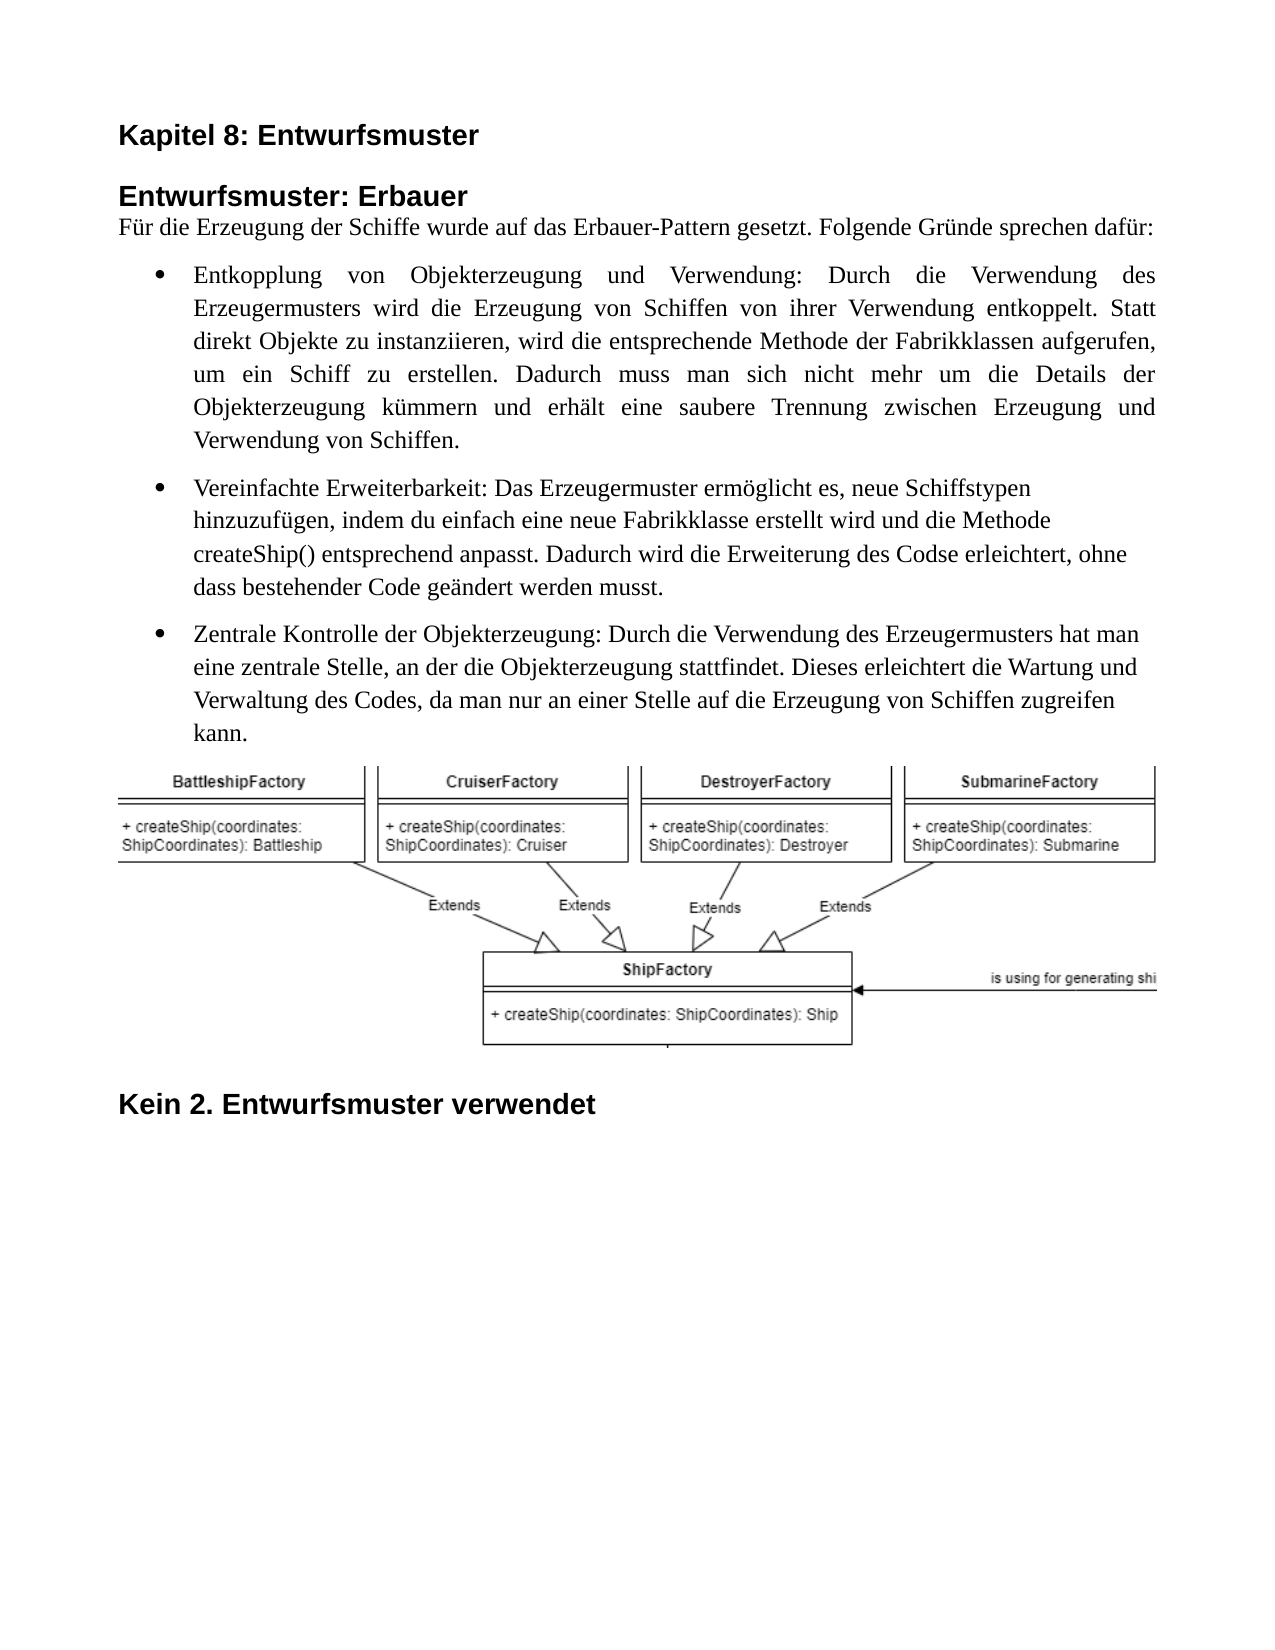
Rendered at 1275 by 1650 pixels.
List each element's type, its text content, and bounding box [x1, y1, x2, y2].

subtitle Kapitel 8: Entwurfsmuster [118, 118, 1157, 152]
subtitle Entwurfsmuster: Erbauer [118, 179, 1157, 212]
text Für die Erzeugung der Schiffe wurde auf das Erbauer-Pattern gesetzt. Folgende Gründe sprechen dafür: [118, 212, 1157, 241]
list Entkopplung von Objekterzeugung und Verwendung: Durch die Verwendung des Erzeugermusters wird die Erzeugung von Schiffen von ihrer Verwendung entkoppelt. Statt direkt Objekte zu instanziieren, wird die entsprechende Methode der Fabrikklassen aufgerufen, um ein Schiff zu erstellen. Dadurch muss man sich nicht mehr um die Details der Objekterzeugung kümmern und erhält eine saubere Trennung zwischen Erzeugung und Verwendung von Schiffen. [156, 260, 1157, 454]
subtitle Kein 2. Entwurfsmuster verwendet [118, 1087, 1157, 1121]
list Vereinfachte Erweiterbarkeit: Das Erzeugermuster ermöglicht es, neue Schiffstypen hinzuzufügen, indem du einfach eine neue Fabrikklasse erstellt wird und die Methode createShip() entsprechend anpasst. Dadurch wird die Erweiterung des Codse erleichtert, ohne dass bestehender Code geändert werden musst. [156, 473, 1157, 600]
list Zentrale Kontrolle der Objekterzeugung: Durch die Verwendung des Erzeugermusters hat man eine zentrale Stelle, an der die Objekterzeugung stattfindet. Dieses erleichtert die Wartung und Verwaltung des Codes, da man nur an einer Stelle auf die Erzeugung von Schiffen zugreifen kann. [156, 619, 1157, 747]
